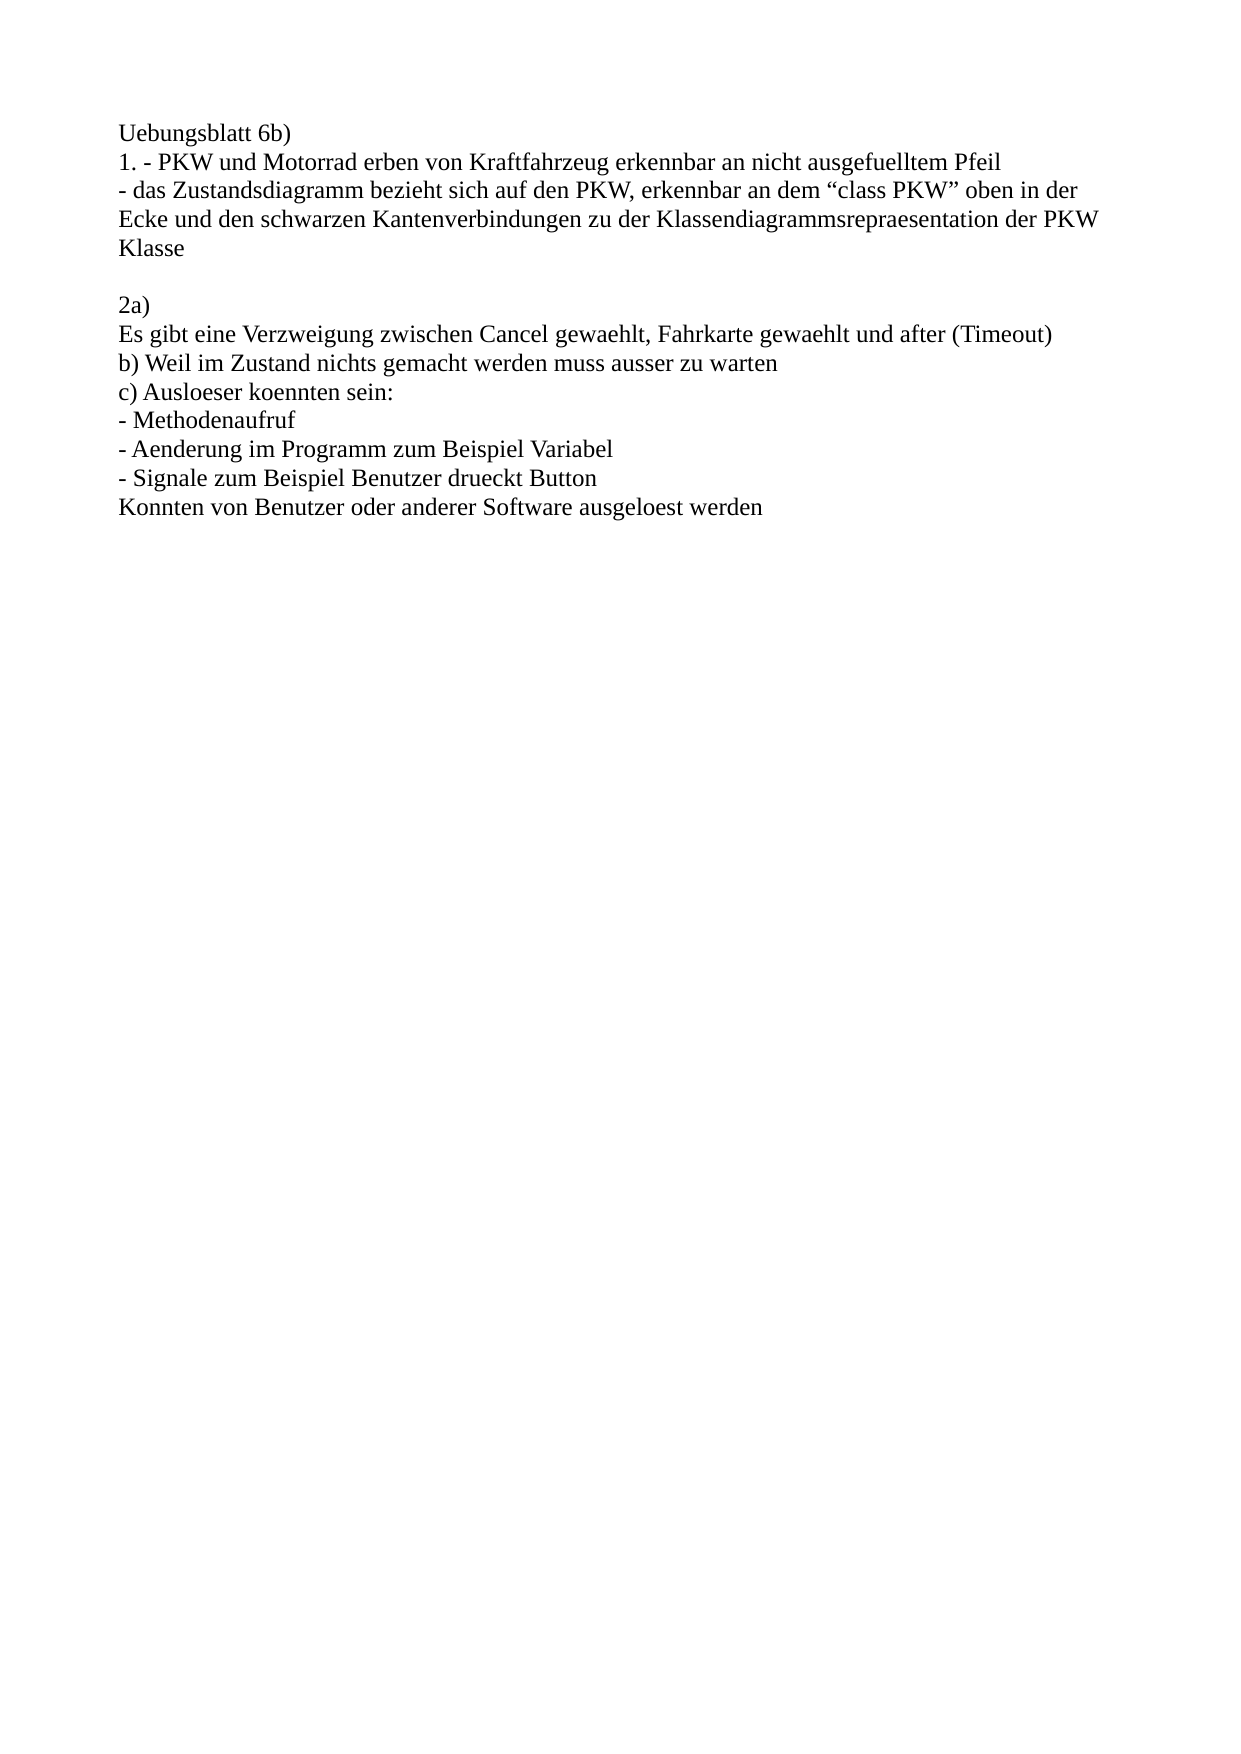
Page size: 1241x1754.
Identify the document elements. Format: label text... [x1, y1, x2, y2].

text b) Weil im Zustand nichts gemacht werden muss ausser zu warten [118, 348, 1122, 377]
text - Aenderung im Programm zum Beispiel Variabel [118, 434, 1122, 463]
text Es gibt eine Verzweigung zwischen Cancel gewaehlt, Fahrkarte gewaehlt und after (Timeout) [118, 319, 1122, 348]
text - das Zustandsdiagramm bezieht sich auf den PKW, erkennbar an dem “class PKW” oben in der Ecke und den schwarzen Kantenverbindungen zu der Klassendiagrammsrepraesentation der PKW Klasse [118, 176, 1122, 262]
text c) Ausloeser koennten sein: [118, 377, 1122, 406]
text - Signale zum Beispiel Benutzer drueckt Button [118, 463, 1122, 492]
text - Methodenaufruf [118, 406, 1122, 434]
text 1. - PKW und Motorrad erben von Kraftfahrzeug erkennbar an nicht ausgefuelltem Pfeil [118, 147, 1122, 176]
text 2a) [118, 291, 1122, 319]
text Konnten von Benutzer oder anderer Software ausgeloest werden [118, 492, 1122, 521]
text Uebungsblatt 6b) [118, 118, 1122, 147]
